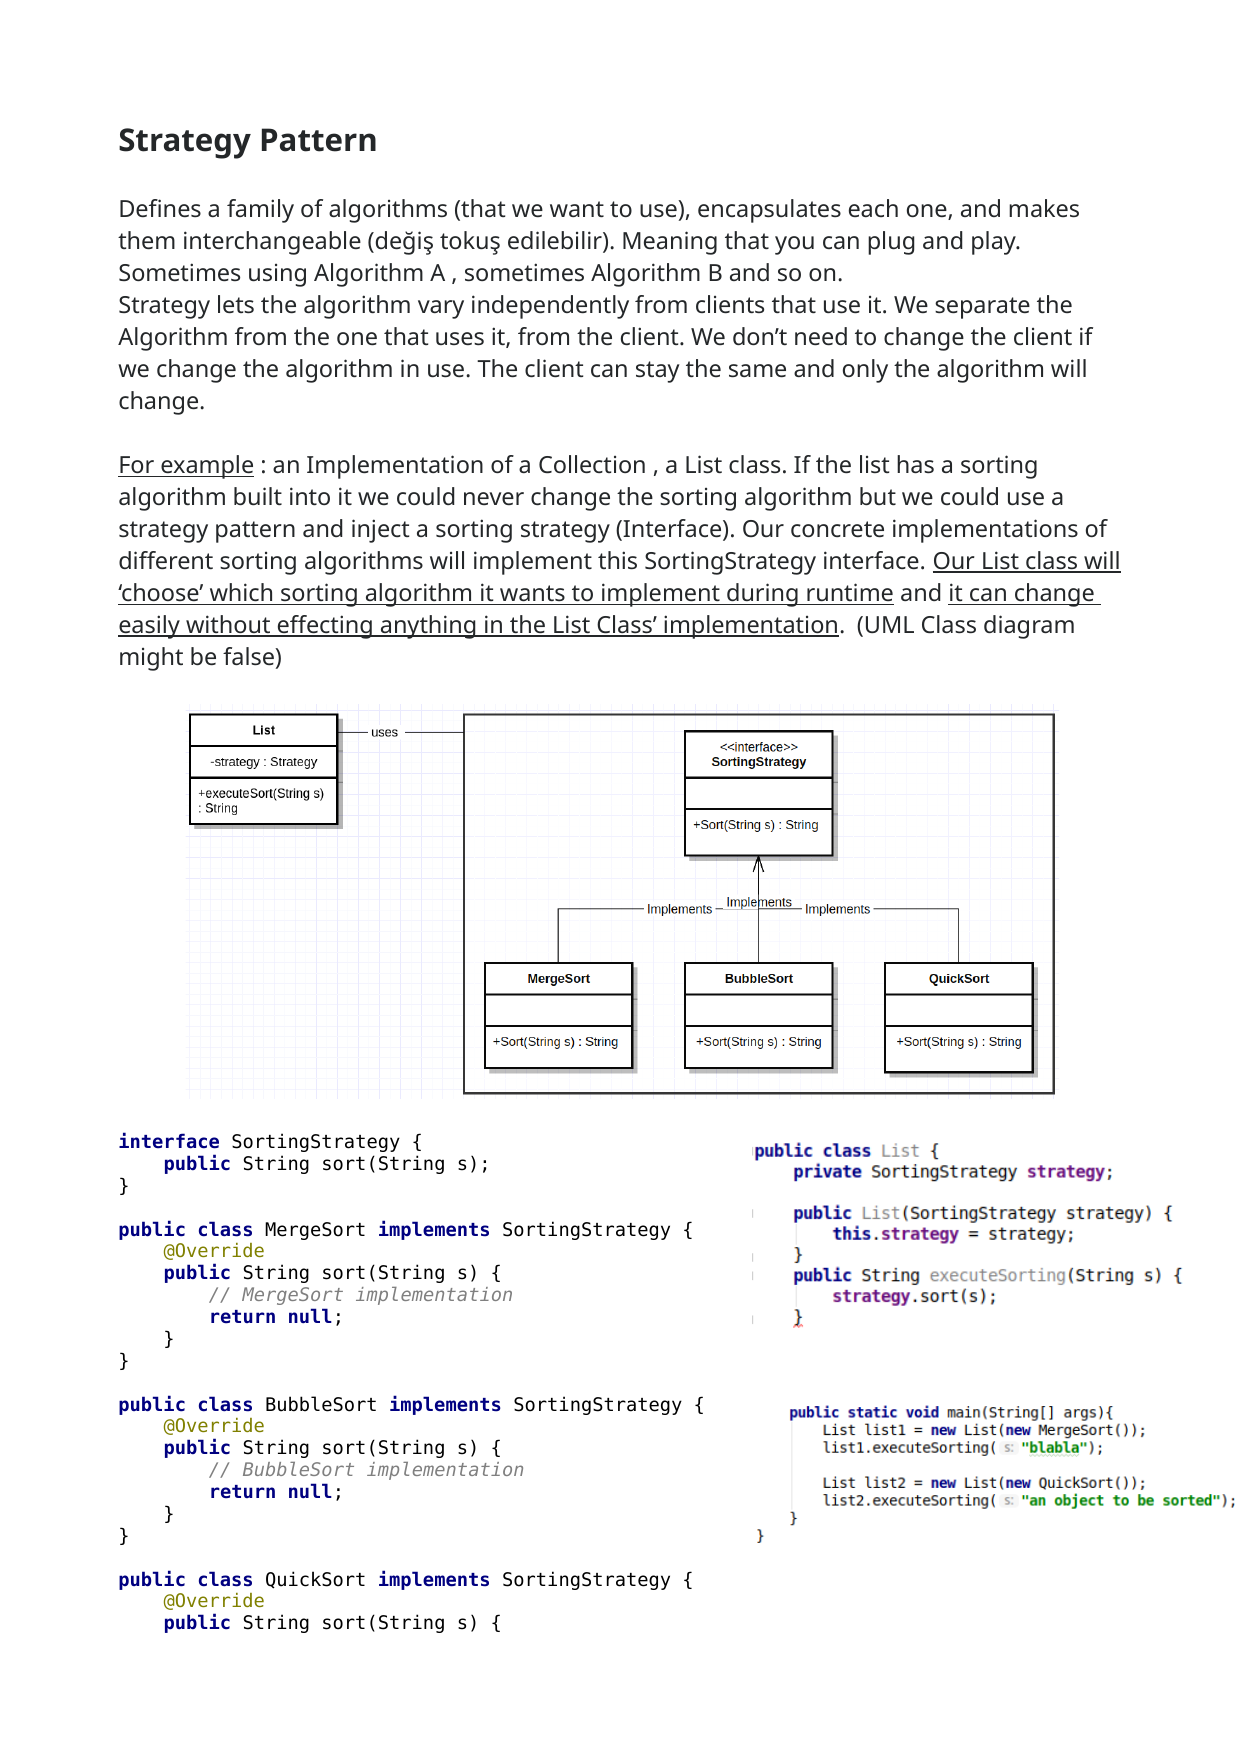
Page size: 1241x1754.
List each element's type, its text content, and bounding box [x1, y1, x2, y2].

text public class QuickSort implements SortingStrategy { [118, 1568, 1122, 1590]
text For example : an Implementation of a Collection , a List class. If the list has a sorting algorithm built into it we could never change the sorting algorithm but we could use a strategy pattern and inject a sorting strategy (Interface). Our concrete implementations of different sorting algorithms will implement this SortingStrategy interface. Our List class will ‘choose’ which sorting algorithm it wants to implement during runtime and it can change easily without effecting anything in the List Class’ implementation. (UML Class diagram might be false) [118, 448, 1122, 672]
text public String sort(String s); [118, 1153, 752, 1175]
text @Override [118, 1590, 1122, 1612]
text return null; [118, 1481, 755, 1503]
text Strategy lets the algorithm vary independently from clients that use it. We separate the Algorithm from the one that uses it, from the client. We don’t need to change the client if we change the algorithm in use. The client can stay the same and only the algorithm will change. [118, 289, 1122, 417]
text public String sort(String s) { [118, 1437, 755, 1459]
text interface SortingStrategy { [118, 1131, 1122, 1153]
text } [118, 1503, 755, 1525]
text public String sort(String s) { [118, 1262, 752, 1284]
text // BubbleSort implementation [118, 1459, 755, 1481]
picture [755, 1403, 1237, 1547]
text } [118, 1350, 1122, 1372]
text public class MergeSort implements SortingStrategy { [118, 1218, 752, 1240]
text public String sort(String s) { [118, 1612, 1122, 1634]
text public class BubbleSort implements SortingStrategy { [118, 1393, 1122, 1415]
text } [118, 1175, 752, 1197]
text Defines a family of algorithms (that we want to use), encapsulates each one, and makes them interchangeable (değiş tokuş edilebilir). Meaning that you can plug and play. Sometimes using Algorithm A , sometimes Algorithm B and so on. [118, 193, 1122, 289]
text Strategy Pattern [118, 118, 1122, 161]
text } [118, 1328, 1122, 1350]
text // MergeSort implementation [118, 1284, 752, 1306]
text return null; [118, 1306, 752, 1328]
text @Override [118, 1415, 755, 1437]
picture [752, 1141, 1185, 1329]
text @Override [118, 1240, 752, 1262]
text } [118, 1525, 755, 1547]
picture [185, 704, 1060, 1099]
